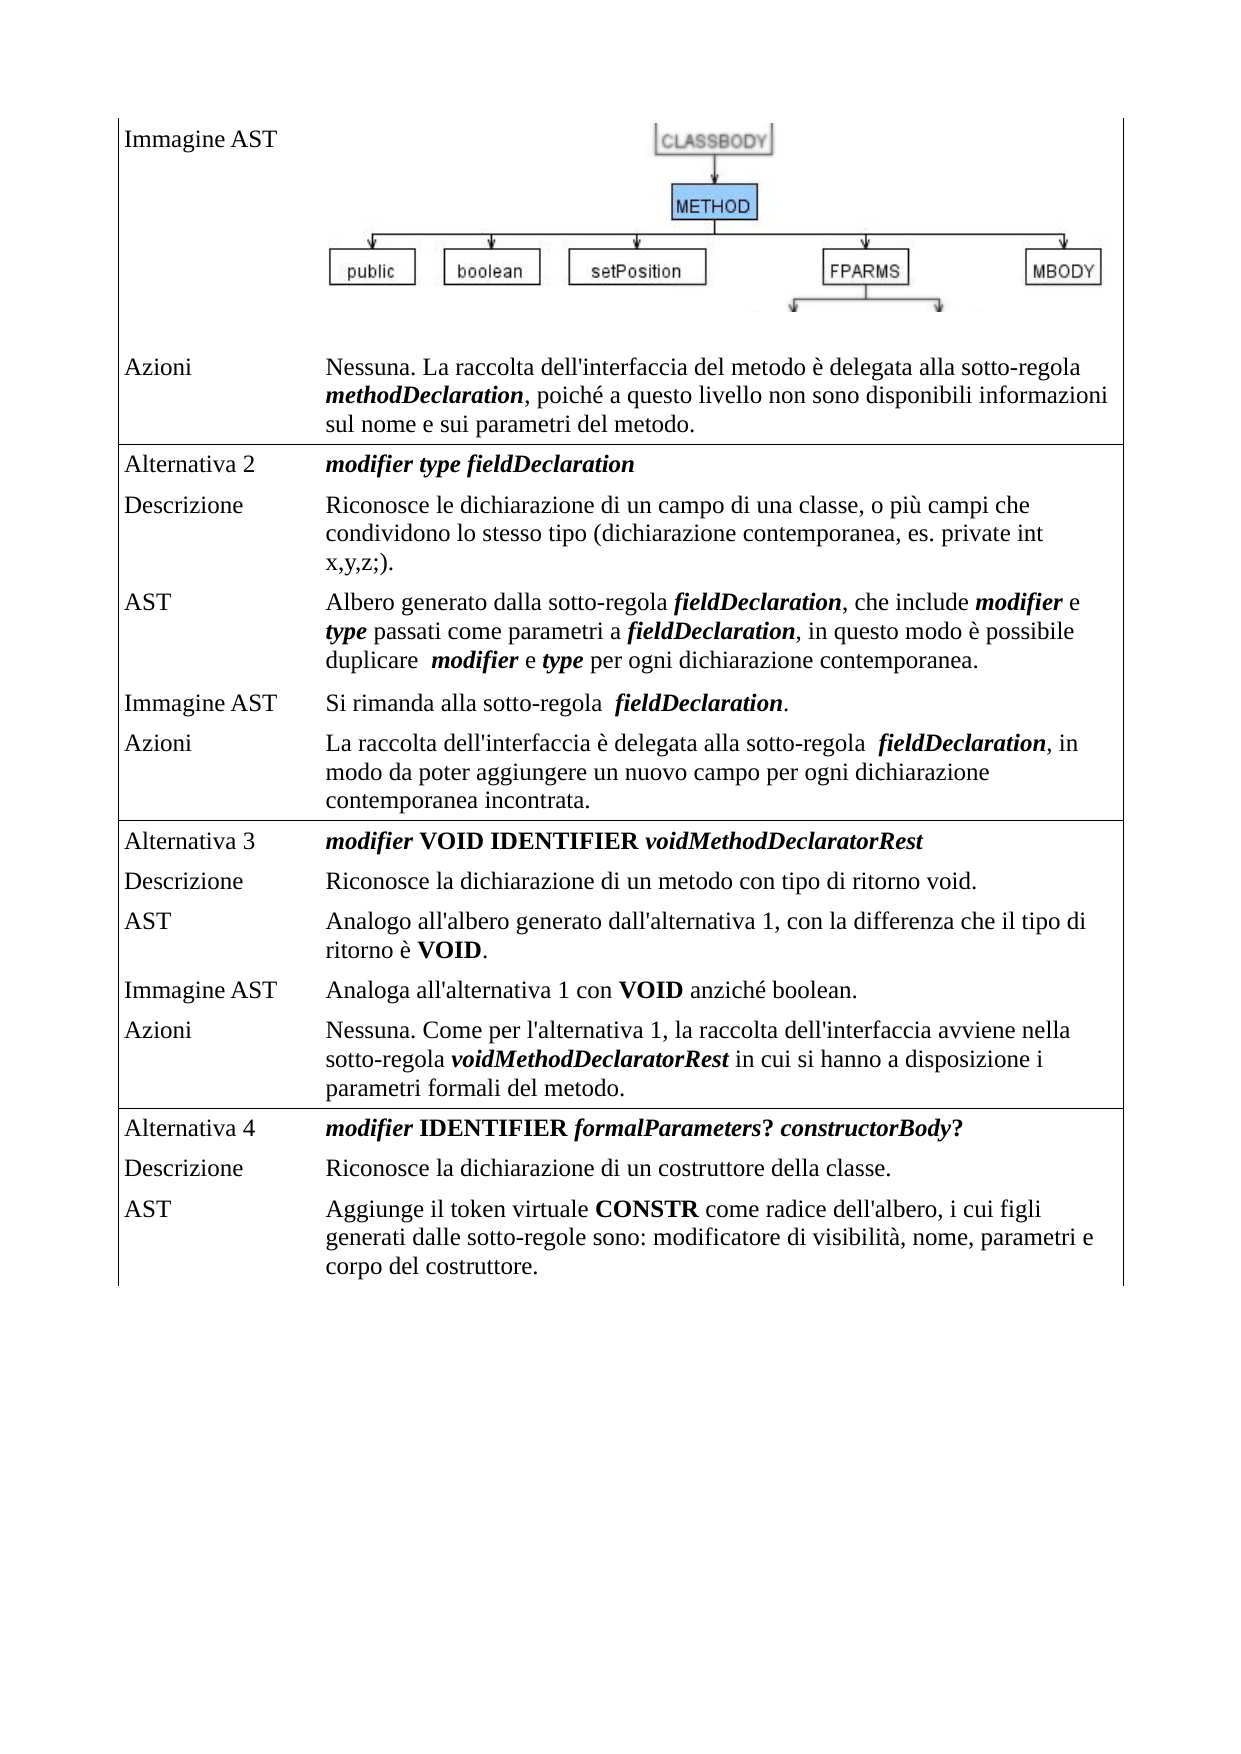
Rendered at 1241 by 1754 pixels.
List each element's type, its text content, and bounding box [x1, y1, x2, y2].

table_cell Riconosce le dichiarazione di un campo di una classe, o più campi che condividono lo stesso tipo (dichiarazione contemporanea, es. private int x,y,z;). [320, 484, 1123, 582]
table_cell Analogo all'albero generato dall'alternativa 1, con la differenza che il tipo di ritorno è VOID. [320, 901, 1123, 969]
picture [325, 123, 1118, 312]
table_cell Riconosce la dichiarazione di un costruttore della classe. [320, 1148, 1123, 1188]
table_cell Riconosce la dichiarazione di un metodo con tipo di ritorno void. [320, 860, 1123, 901]
table_cell Immagine AST [119, 118, 320, 346]
table_cell Analoga all'alternativa 1 con VOID anziché boolean. [320, 970, 1123, 1010]
table_cell Nessuna. La raccolta dell'interfaccia del metodo è delegata alla sotto-regola methodDeclaration, poiché a questo livello non sono disponibili informazioni sul nome e sui parametri del metodo. [320, 346, 1123, 444]
table_cell AST [119, 582, 320, 682]
table_cell modifier VOID IDENTIFIER voidMethodDeclaratorRest [320, 821, 1123, 860]
table_cell Aggiunge il token virtuale CONSTR come radice dell'albero, i cui figli generati dalle sotto-regole sono: modificatore di visibilità, nome, parametri e corpo del costruttore. [320, 1188, 1123, 1286]
table_cell modifier type fieldDeclaration [320, 445, 1123, 484]
table_cell Descrizione [119, 1148, 320, 1188]
table_cell Descrizione [119, 484, 320, 582]
table_cell Nessuna. Come per l'alternativa 1, la raccolta dell'interfaccia avviene nella sotto-regola voidMethodDeclaratorRest in cui si hanno a disposizione i parametri formali del metodo. [320, 1010, 1123, 1107]
table_cell Azioni [119, 1010, 320, 1107]
table_cell Azioni [119, 722, 320, 820]
table_cell Si rimanda alla sotto-regola fieldDeclaration. [320, 682, 1123, 722]
table_cell [320, 118, 1123, 346]
table_cell Immagine AST [119, 970, 320, 1010]
table_cell Immagine AST [119, 682, 320, 722]
table_cell Alternativa 4 [119, 1109, 320, 1148]
table_cell La raccolta dell'interfaccia è delegata alla sotto-regola fieldDeclaration, in modo da poter aggiungere un nuovo campo per ogni dichiarazione contemporanea incontrata. [320, 722, 1123, 820]
table_cell Azioni [119, 346, 320, 444]
table_cell Descrizione [119, 860, 320, 901]
table_cell modifier IDENTIFIER formalParameters? constructorBody? [320, 1109, 1123, 1148]
table_cell AST [119, 1188, 320, 1286]
table_cell AST [119, 901, 320, 969]
table_cell Albero generato dalla sotto-regola fieldDeclaration, che include modifier e type passati come parametri a fieldDeclaration, in questo modo è possibile duplicare modifier e type per ogni dichiarazione contemporanea. [320, 582, 1123, 682]
table_cell Alternativa 3 [119, 821, 320, 860]
table_cell Alternativa 2 [119, 445, 320, 484]
